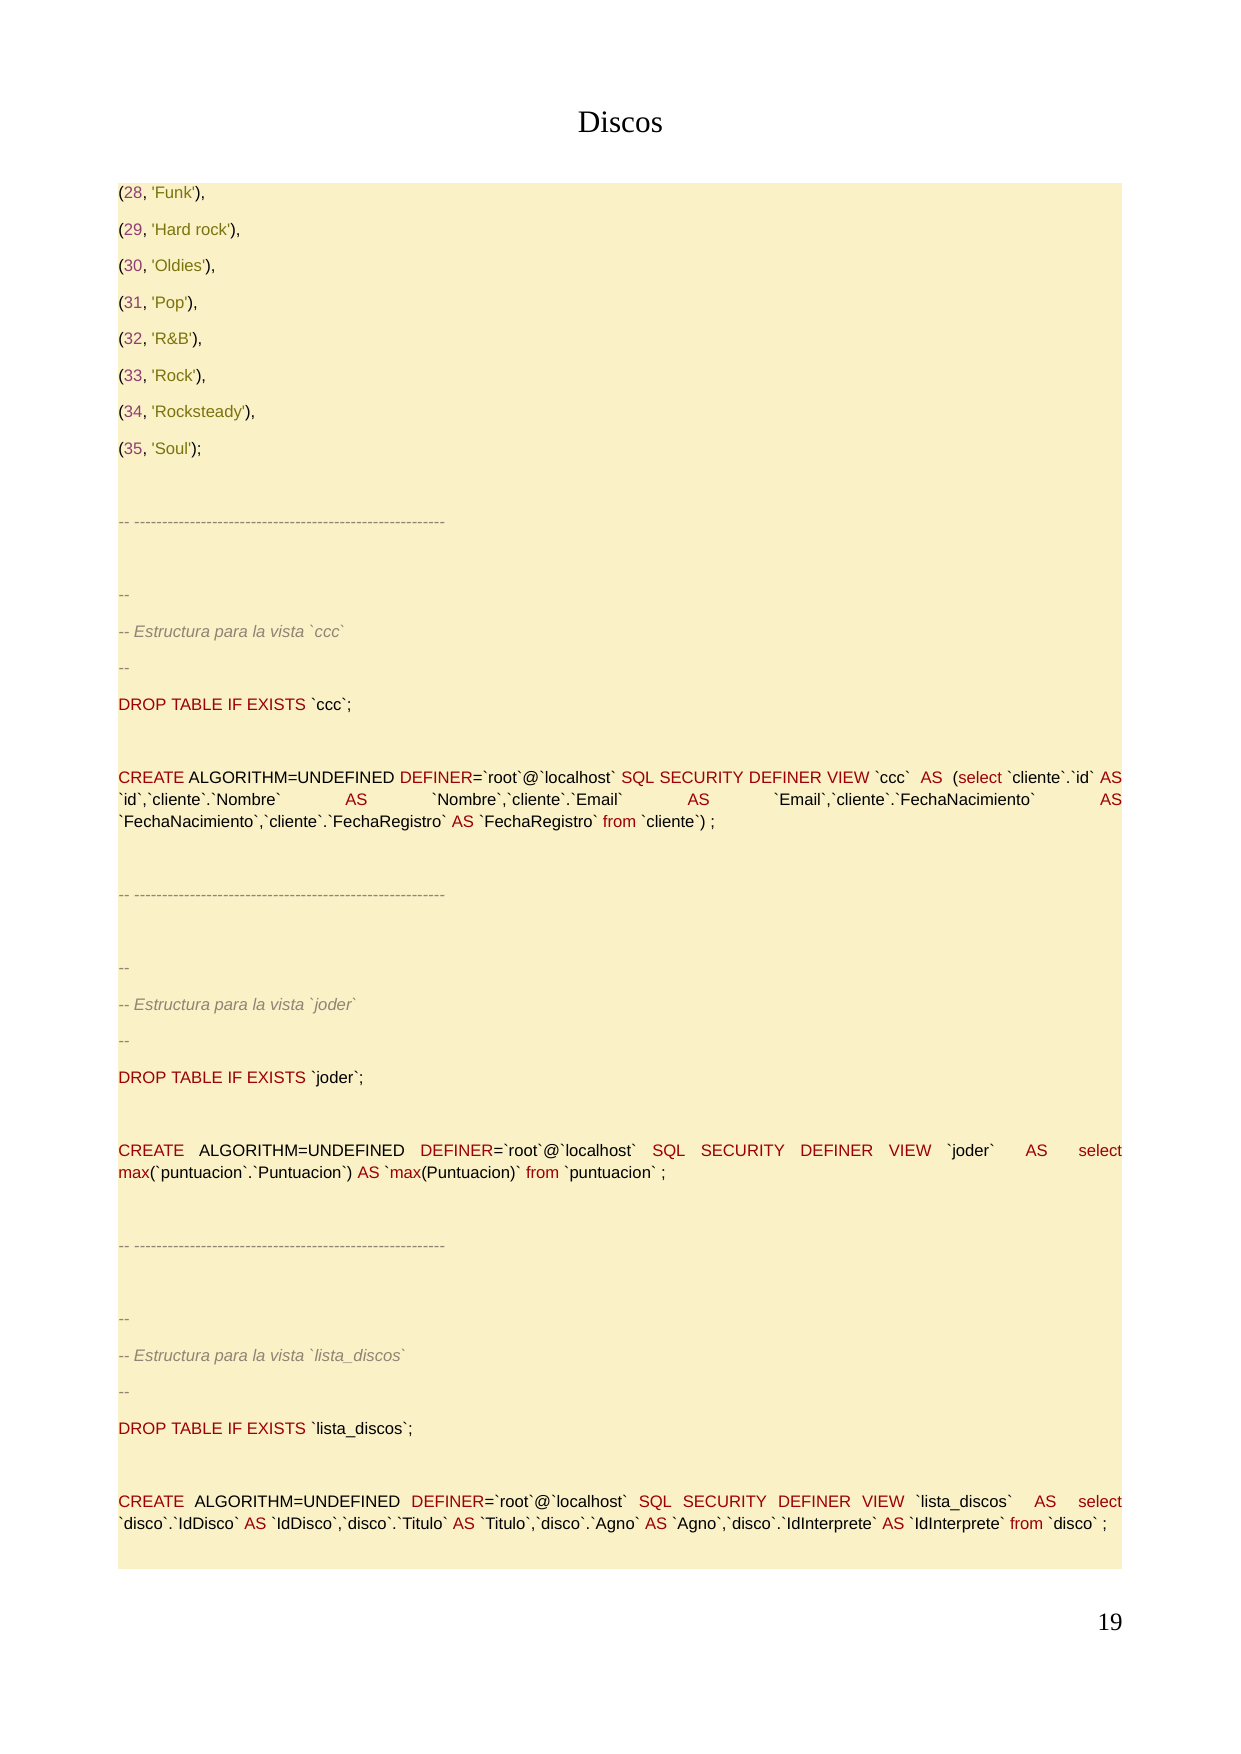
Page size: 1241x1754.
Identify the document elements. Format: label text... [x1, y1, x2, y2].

text -- [118, 1031, 1122, 1050]
text CREATE ALGORITHM=UNDEFINED DEFINER=`root`@`localhost` SQL SECURITY DEFINER VIEW `ccc` AS (select `cliente`.`id` AS `id`,`cliente`.`Nombre` AS `Nombre`,`cliente`.`Email` AS `Email`,`cliente`.`FechaNacimiento` AS `FechaNacimiento`,`cliente`.`FechaRegistro` AS `FechaRegistro` from `cliente`) ; [118, 768, 1122, 831]
text -- [118, 585, 1122, 604]
text (29, 'Hard rock'), [118, 219, 1122, 238]
text -- [118, 1382, 1122, 1401]
text -- Estructura para la vista `ccc` [118, 622, 1122, 641]
text (28, 'Funk'), [118, 183, 1122, 202]
text (31, 'Pop'), [118, 292, 1122, 312]
text -- [118, 958, 1122, 977]
text -- Estructura para la vista `lista_discos` [118, 1346, 1122, 1365]
text DROP TABLE IF EXISTS `ccc`; [118, 695, 1122, 714]
text -- -------------------------------------------------------- [118, 512, 1122, 531]
text (33, 'Rock'), [118, 366, 1122, 385]
text DROP TABLE IF EXISTS `joder`; [118, 1068, 1122, 1087]
text (30, 'Oldies'), [118, 256, 1122, 275]
text -- -------------------------------------------------------- [118, 1236, 1122, 1255]
text DROP TABLE IF EXISTS `lista_discos`; [118, 1419, 1122, 1438]
text (35, 'Soul'); [118, 439, 1122, 458]
text -- -------------------------------------------------------- [118, 885, 1122, 904]
text (32, 'R&B'), [118, 329, 1122, 348]
text -- Estructura para la vista `joder` [118, 994, 1122, 1014]
text (34, 'Rocksteady'), [118, 402, 1122, 421]
text CREATE ALGORITHM=UNDEFINED DEFINER=`root`@`localhost` SQL SECURITY DEFINER VIEW `joder` AS select max(`puntuacion`.`Puntuacion`) AS `max(Puntuacion)` from `puntuacion` ; [118, 1141, 1122, 1182]
text CREATE ALGORITHM=UNDEFINED DEFINER=`root`@`localhost` SQL SECURITY DEFINER VIEW `lista_discos` AS select `disco`.`IdDisco` AS `IdDisco`,`disco`.`Titulo` AS `Titulo`,`disco`.`Agno` AS `Agno`,`disco`.`IdInterprete` AS `IdInterprete` from `disco` ; [118, 1492, 1122, 1533]
text -- [118, 1309, 1122, 1328]
text -- [118, 658, 1122, 677]
